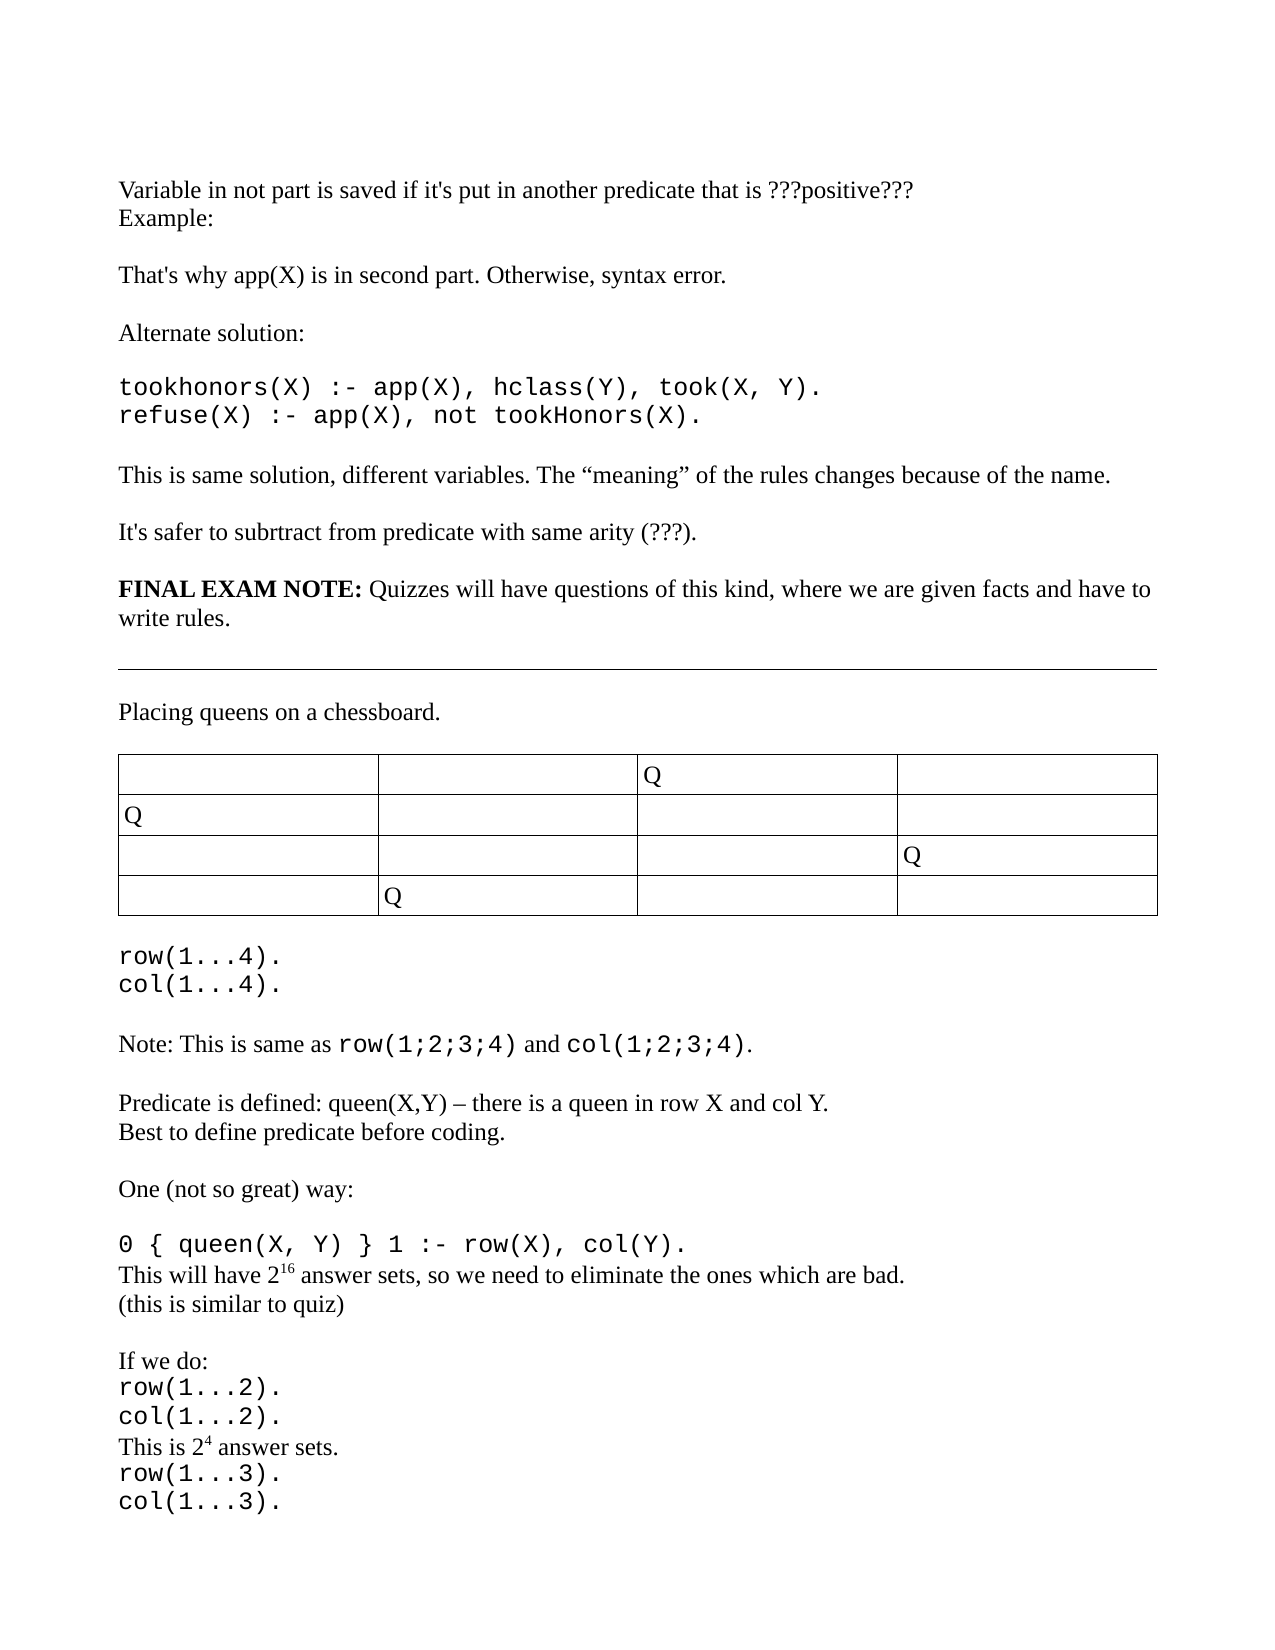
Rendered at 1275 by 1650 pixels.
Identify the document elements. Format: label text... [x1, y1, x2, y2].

table_cell [898, 876, 1157, 915]
text col(1...3). [118, 1489, 1157, 1517]
text This is 24 answer sets. [118, 1432, 1157, 1460]
text FINAL EXAM NOTE: Quizzes will have questions of this kind, where we are given facts and have to write rules. [118, 574, 1157, 631]
table_cell [638, 795, 897, 835]
text It's safer to subrtract from predicate with same arity (???). [118, 517, 1157, 546]
text refuse(X) :- app(X), not tookHonors(X). [118, 403, 1157, 431]
text col(1...4). [118, 972, 1157, 1000]
text Alternate solution: [118, 318, 1157, 346]
text row(1...2). [118, 1375, 1157, 1403]
table_header Q [638, 755, 897, 794]
text Predicate is defined: queen(X,Y) – there is a queen in row X and col Y. [118, 1088, 1157, 1117]
table_header [898, 755, 1157, 794]
table_cell [638, 876, 897, 915]
text Placing queens on a chessboard. [118, 697, 1157, 726]
text row(1...3). [118, 1460, 1157, 1489]
table_cell [119, 836, 378, 875]
text If we do: [118, 1346, 1157, 1375]
text This will have 216 answer sets, so we need to eliminate the ones which are bad. [118, 1260, 1157, 1289]
table_cell [638, 836, 897, 875]
table_cell [898, 795, 1157, 835]
table_cell [119, 876, 378, 915]
text One (not so great) way: [118, 1174, 1157, 1203]
text 0 { queen(X, Y) } 1 :- row(X), col(Y). [118, 1232, 1157, 1260]
text row(1...4). [118, 944, 1157, 972]
table_cell [379, 836, 637, 875]
table_cell Q [379, 876, 637, 915]
table_cell Q [898, 836, 1157, 875]
text Example: [118, 203, 1157, 232]
text (this is similar to quiz) [118, 1289, 1157, 1318]
text This is same solution, different variables. The “meaning” of the rules changes because of the name. [118, 460, 1157, 488]
table_header [119, 755, 378, 794]
text Note: This is same as row(1;2;3;4) and col(1;2;3;4). [118, 1029, 1157, 1059]
table_cell [379, 795, 637, 835]
table_header [379, 755, 637, 794]
text tookhonors(X) :- app(X), hclass(Y), took(X, Y). [118, 375, 1157, 403]
text Variable in not part is saved if it's put in another predicate that is ???positive??? [118, 175, 1157, 203]
text col(1...2). [118, 1403, 1157, 1432]
text Best to define predicate before coding. [118, 1117, 1157, 1146]
text That's why app(X) is in second part. Otherwise, syntax error. [118, 261, 1157, 289]
table_cell Q [119, 795, 378, 835]
